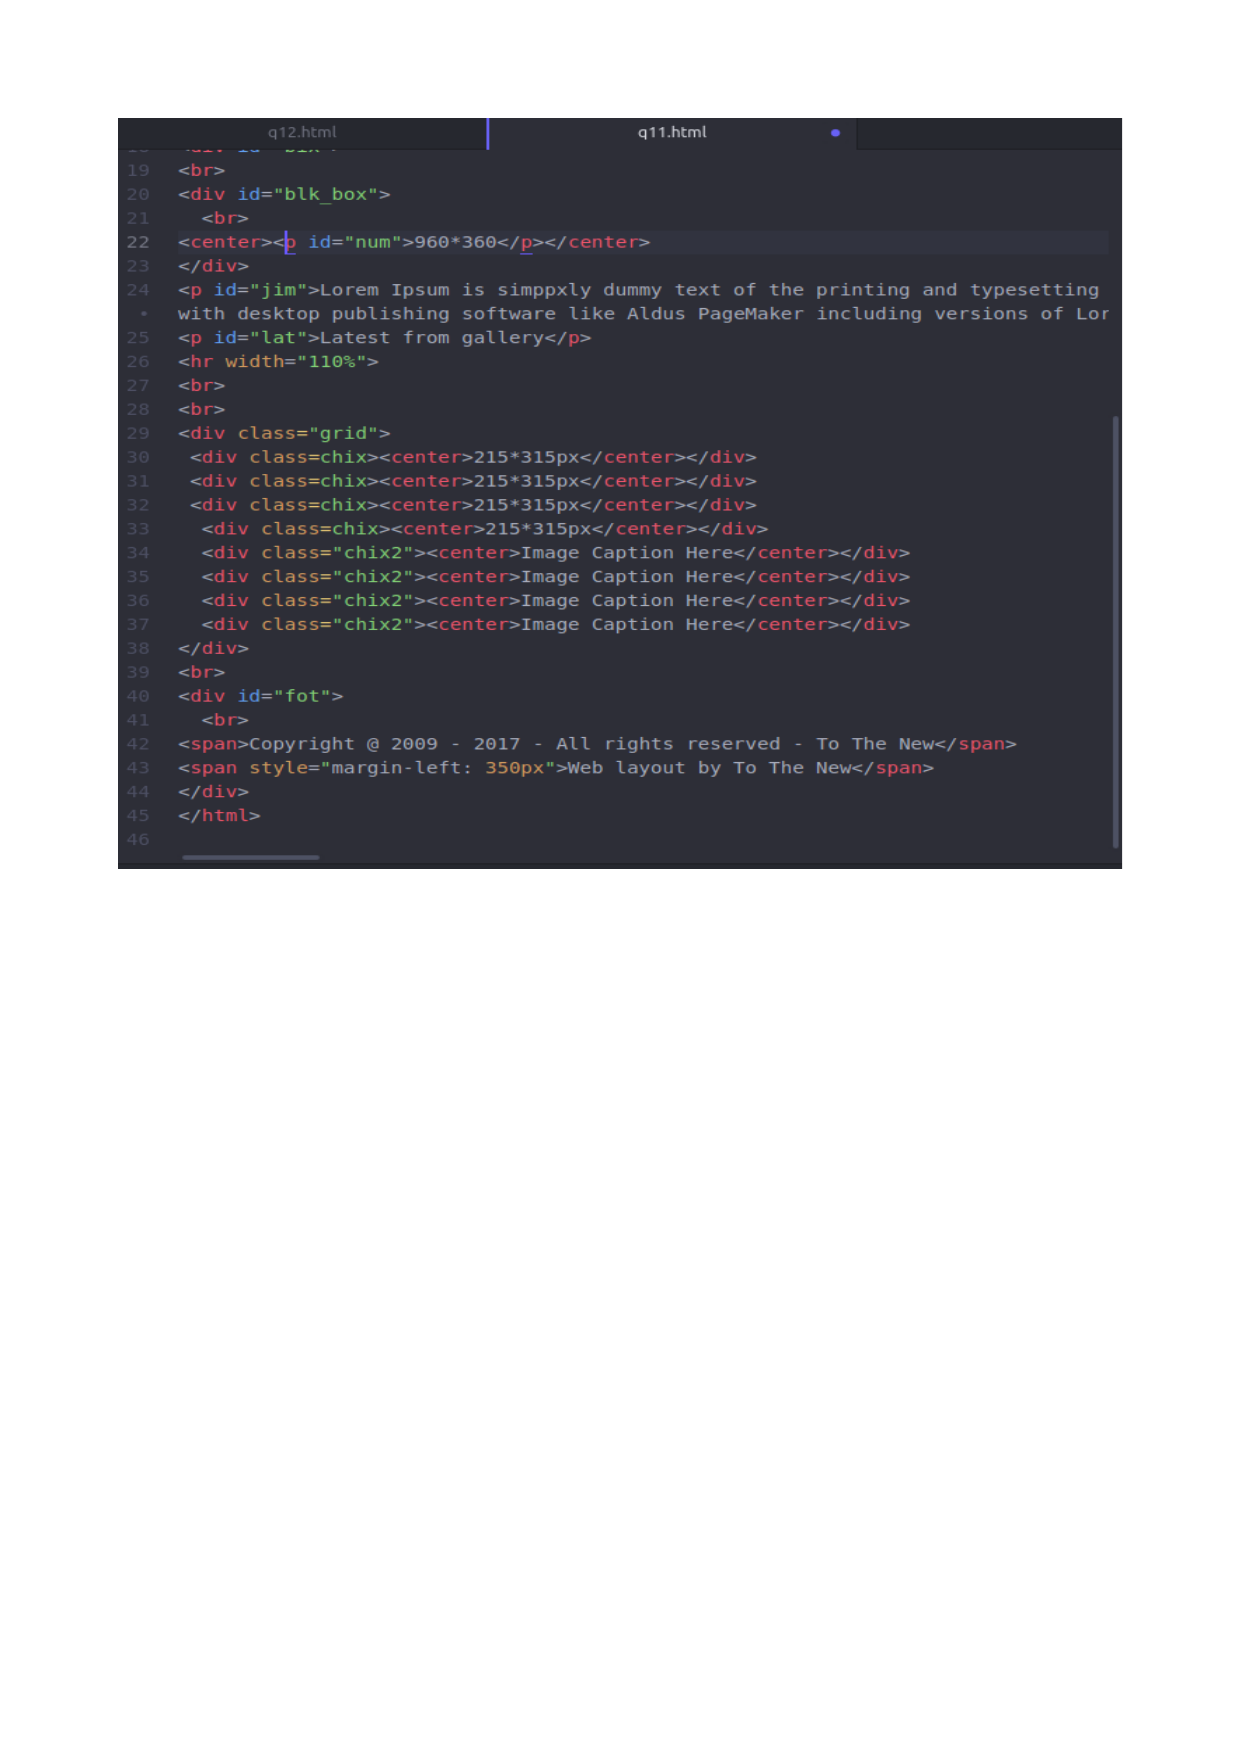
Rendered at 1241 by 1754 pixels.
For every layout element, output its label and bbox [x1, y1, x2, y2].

picture [118, 118, 1123, 869]
